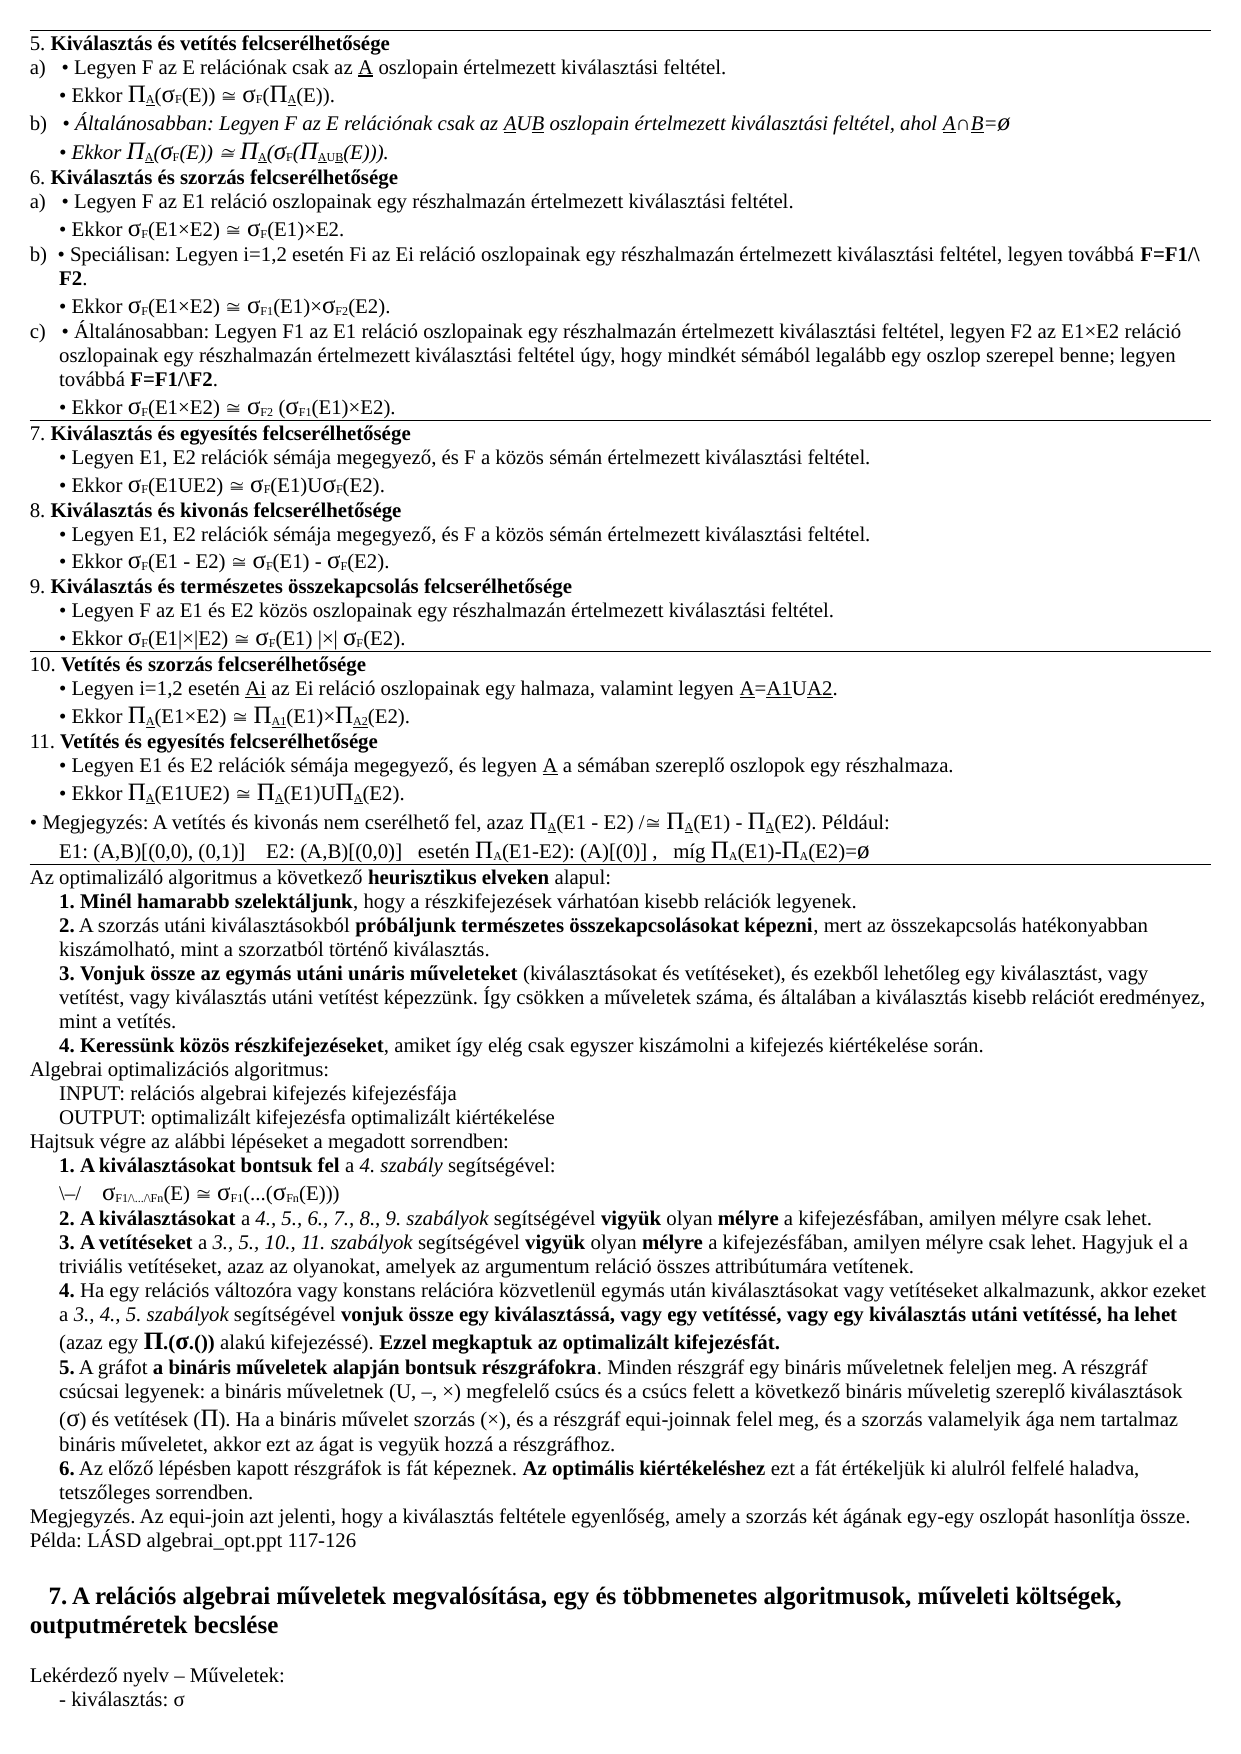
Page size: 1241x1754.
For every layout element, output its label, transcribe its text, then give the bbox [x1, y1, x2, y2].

text Megjegyzés. Az equi-join azt jelenti, hogy a kiválasztás feltétele egyenlőség, amely a szorzás két ágának egy-egy oszlopát hasonlítja össze. [29, 1504, 1211, 1528]
text Lekérdező nyelv – Műveletek: - kiválasztás: σ [29, 1663, 1211, 1711]
text 8. Kiválasztás és kivonás felcserélhetősége • Legyen E1, E2 relációk sémája megegyező, és F a közös sémán értelmezett kiválasztási feltétel. • Ekkor σF(E1 - E2)  σF(E1) - σF(E2). [29, 497, 1211, 574]
text 10. Vetítés és szorzás felcserélhetősége • Legyen i=1,2 esetén Ai az Ei reláció oszlopainak egy halmaza, valamint legyen A=A1UA2. • Ekkor ΠA(E1×E2)  ΠA1(E1)×ΠA2(E2). [29, 652, 1211, 729]
text a) • Legyen F az E1 reláció oszlopainak egy részhalmazán értelmezett kiválasztási feltétel. • Ekkor σF(E1×E2)  σF(E1)×E2. [29, 189, 1211, 242]
text • Megjegyzés: A vetítés és kivonás nem cserélhető fel, azaz ΠA(E1 - E2) / ΠA(E1) - ΠA(E2). Például: E1: (A,B)[(0,0), (0,1)] E2: (A,B)[(0,0)] esetén ΠA(E1-E2): (A)[(0)] , míg ΠA(E1)-ΠA(E2)=ø [29, 806, 1211, 863]
text 7. A relációs algebrai műveletek megvalósítása, egy és többmenetes algoritmusok, műveleti költségek, outputméretek becslése [29, 1581, 1211, 1639]
text 11. Vetítés és egyesítés felcserélhetősége • Legyen E1 és E2 relációk sémája megegyező, és legyen A a sémában szereplő oszlopok egy részhalmaza. • Ekkor ΠA(E1UE2)  ΠA(E1)UΠA(E2). [29, 729, 1211, 806]
text Példa: LÁSD algebrai_opt.ppt 117-126 [29, 1528, 1211, 1552]
text Hajtsuk végre az alábbi lépéseket a megadott sorrendben: 1. A kiválasztásokat bontsuk fel a 4. szabály segítségével: \–/ σF1/\.../\Fn(E)  σF1(...(σFn(E))) 2. A kiválasztásokat a 4., 5., 6., 7., 8., 9. szabályok segítségével vigyük olyan mélyre a kifejezésfában, amilyen mélyre csak lehet. 3. A vetítéseket a 3., 5., 10., 11. szabályok segítségével vigyük olyan mélyre a kifejezésfában, amilyen mélyre csak lehet. Hagyjuk el a triviális vetítéseket, azaz az olyanokat, amelyek az argumentum reláció összes attribútumára vetítenek. 4. Ha egy relációs változóra vagy konstans relációra közvetlenül egymás után kiválasztásokat vagy vetítéseket alkalmazunk, akkor ezeket a 3., 4., 5. szabályok segítségével vonjuk össze egy kiválasztássá, vagy egy vetítéssé, vagy egy kiválasztás utáni vetítéssé, ha lehet (azaz egy Π.(σ.()) alakú kifejezéssé). Ezzel megkaptuk az optimalizált kifejezésfát. 5. A gráfot a bináris műveletek alapján bontsuk részgráfokra. Minden részgráf egy bináris műveletnek feleljen meg. A részgráf csúcsai legyenek: a bináris műveletnek (U, –, ×) megfelelő csúcs és a csúcs felett a következő bináris műveletig szereplő kiválasztások (σ) és vetítések (Π). Ha a bináris művelet szorzás (×), és a részgráf equi-joinnak felel meg, és a szorzás valamelyik ága nem tartalmaz bináris műveletet, akkor ezt az ágat is vegyük hozzá a részgráfhoz. 6. Az előző lépésben kapott részgráfok is fát képeznek. Az optimális kiértékeléshez ezt a fát értékeljük ki alulról felfelé haladva, tetszőleges sorrendben. [29, 1129, 1211, 1504]
text 7. Kiválasztás és egyesítés felcserélhetősége • Legyen E1, E2 relációk sémája megegyező, és F a közös sémán értelmezett kiválasztási feltétel. • Ekkor σF(E1UE2)  σF(E1)UσF(E2). [29, 421, 1211, 497]
text Algebrai optimalizációs algoritmus: INPUT: relációs algebrai kifejezés kifejezésfája OUTPUT: optimalizált kifejezésfa optimalizált kiértékelése [29, 1057, 1211, 1129]
text c) • Általánosabban: Legyen F1 az E1 reláció oszlopainak egy részhalmazán értelmezett kiválasztási feltétel, legyen F2 az E1×E2 reláció oszlopainak egy részhalmazán értelmezett kiválasztási feltétel úgy, hogy mindkét sémából legalább egy oszlop szerepel benne; legyen továbbá F=F1/\F2. • Ekkor σF(E1×E2)  σF2 (σF1(E1)×E2). [29, 319, 1211, 419]
text 5. Kiválasztás és vetítés felcserélhetősége [29, 31, 1211, 54]
text a) • Legyen F az E relációnak csak az A oszlopain értelmezett kiválasztási feltétel. • Ekkor ΠA(σF(E))  σF(ΠA(E)). [29, 54, 1211, 107]
text b) • Általánosabban: Legyen F az E relációnak csak az AUB oszlopain értelmezett kiválasztási feltétel, ahol A∩B=ø • Ekkor ΠA(σF(E))  ΠA(σF(ΠAUB(E))). [29, 107, 1211, 165]
text 9. Kiválasztás és természetes összekapcsolás felcserélhetősége • Legyen F az E1 és E2 közös oszlopainak egy részhalmazán értelmezett kiválasztási feltétel. • Ekkor σF(E1|×|E2)  σF(E1) |×| σF(E2). [29, 574, 1211, 651]
text Az optimalizáló algoritmus a következő heurisztikus elveken alapul: 1. Minél hamarabb szelektáljunk, hogy a részkifejezések várhatóan kisebb relációk legyenek. 2. A szorzás utáni kiválasztásokból próbáljunk természetes összekapcsolásokat képezni, mert az összekapcsolás hatékonyabban kiszámolható, mint a szorzatból történő kiválasztás. 3. Vonjuk össze az egymás utáni unáris műveleteket (kiválasztásokat és vetítéseket), és ezekből lehetőleg egy kiválasztást, vagy vetítést, vagy kiválasztás utáni vetítést képezzünk. Így csökken a műveletek száma, és általában a kiválasztás kisebb relációt eredményez, mint a vetítés. 4. Keressünk közös részkifejezéseket, amiket így elég csak egyszer kiszámolni a kifejezés kiértékelése során. [29, 865, 1211, 1057]
text b) • Speciálisan: Legyen i=1,2 esetén Fi az Ei reláció oszlopainak egy részhalmazán értelmezett kiválasztási feltétel, legyen továbbá F=F1/\F2. • Ekkor σF(E1×E2)  σF1(E1)×σF2(E2). [29, 242, 1211, 319]
text 6. Kiválasztás és szorzás felcserélhetősége [29, 165, 1211, 189]
